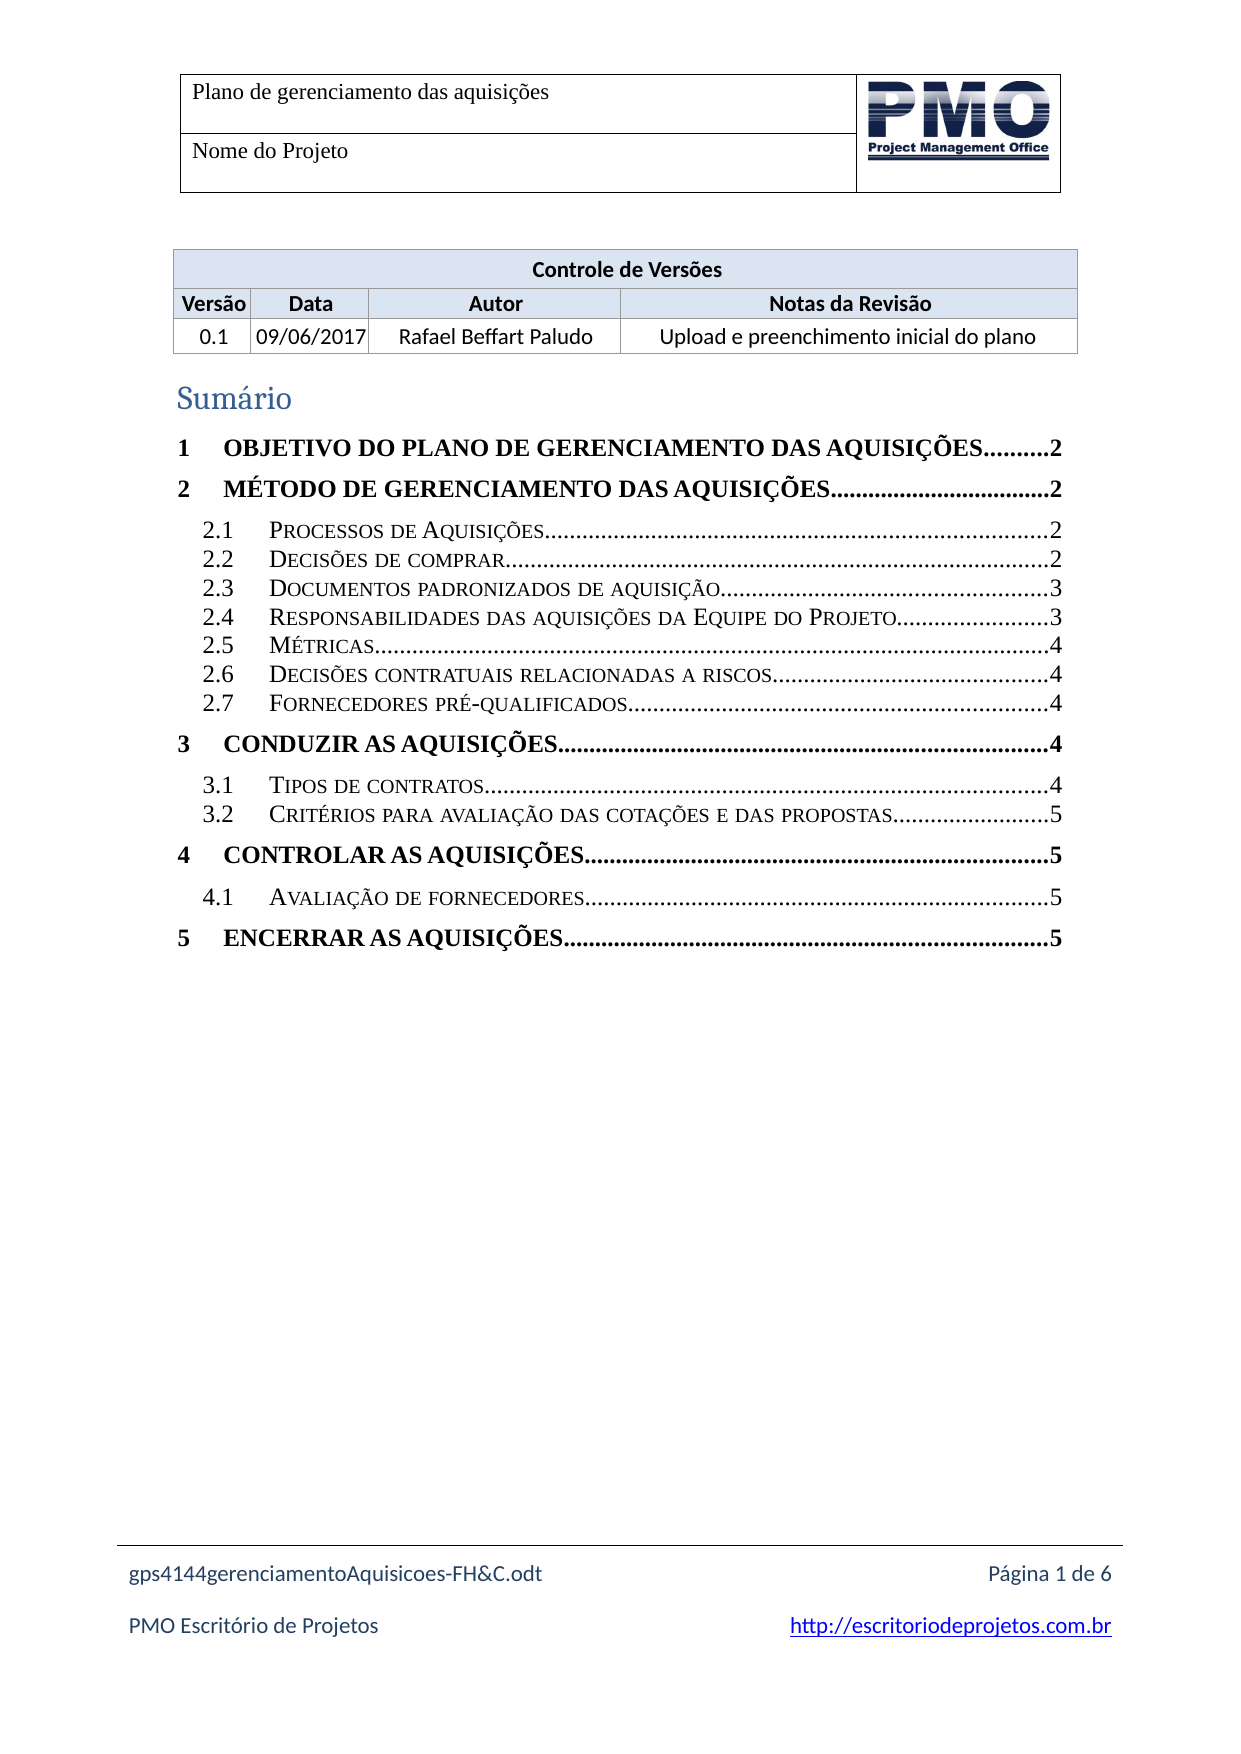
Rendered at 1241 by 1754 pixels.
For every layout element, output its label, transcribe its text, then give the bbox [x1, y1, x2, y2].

text 2 Método de gerenciamento das aquisições 2 [177, 474, 1063, 503]
text 2.2 Decisões de comprar 2 [202, 544, 1063, 573]
text 3 Conduzir as aquisições 4 [177, 729, 1063, 758]
text 2.7 Fornecedores pré-qualificados 4 [202, 688, 1063, 717]
text 3.1 Tipos de contratos 4 [202, 771, 1063, 799]
table_cell Rafael Beffart Paludo [369, 319, 620, 353]
text 2.5 Métricas 4 [202, 631, 1063, 659]
table_cell 0.1 [174, 319, 250, 353]
text 2.1 Processos de Aquisições 2 [202, 516, 1063, 544]
table_cell 09/06/2017 [251, 319, 368, 353]
text 2.3 Documentos padronizados de aquisição 3 [202, 573, 1063, 602]
table_cell Data [251, 289, 368, 318]
table_cell Upload e preenchimento inicial do plano [621, 319, 1077, 353]
table_header Controle de Versões [174, 250, 1077, 288]
subtitle Sumário [177, 379, 1063, 417]
table_cell Notas da Revisão [621, 289, 1077, 318]
table_cell Autor [369, 289, 620, 318]
text 1 Objetivo do Plano de gerenciamento das aquisições 2 [177, 433, 1063, 462]
table_cell Versão [174, 289, 250, 318]
text 3.2 Critérios para avaliação das cotações e das propostas 5 [202, 799, 1063, 828]
text 2.4 Responsabilidades das aquisições da Equipe do Projeto 3 [202, 602, 1063, 631]
text 5 Encerrar as aquisições 5 [177, 923, 1063, 952]
text 2.6 Decisões contratuais relacionadas a riscos 4 [202, 659, 1063, 688]
text 4 Controlar as aquisições 5 [177, 841, 1063, 869]
picture [868, 81, 1050, 161]
text 4.1 Avaliação de fornecedores 5 [202, 882, 1063, 911]
